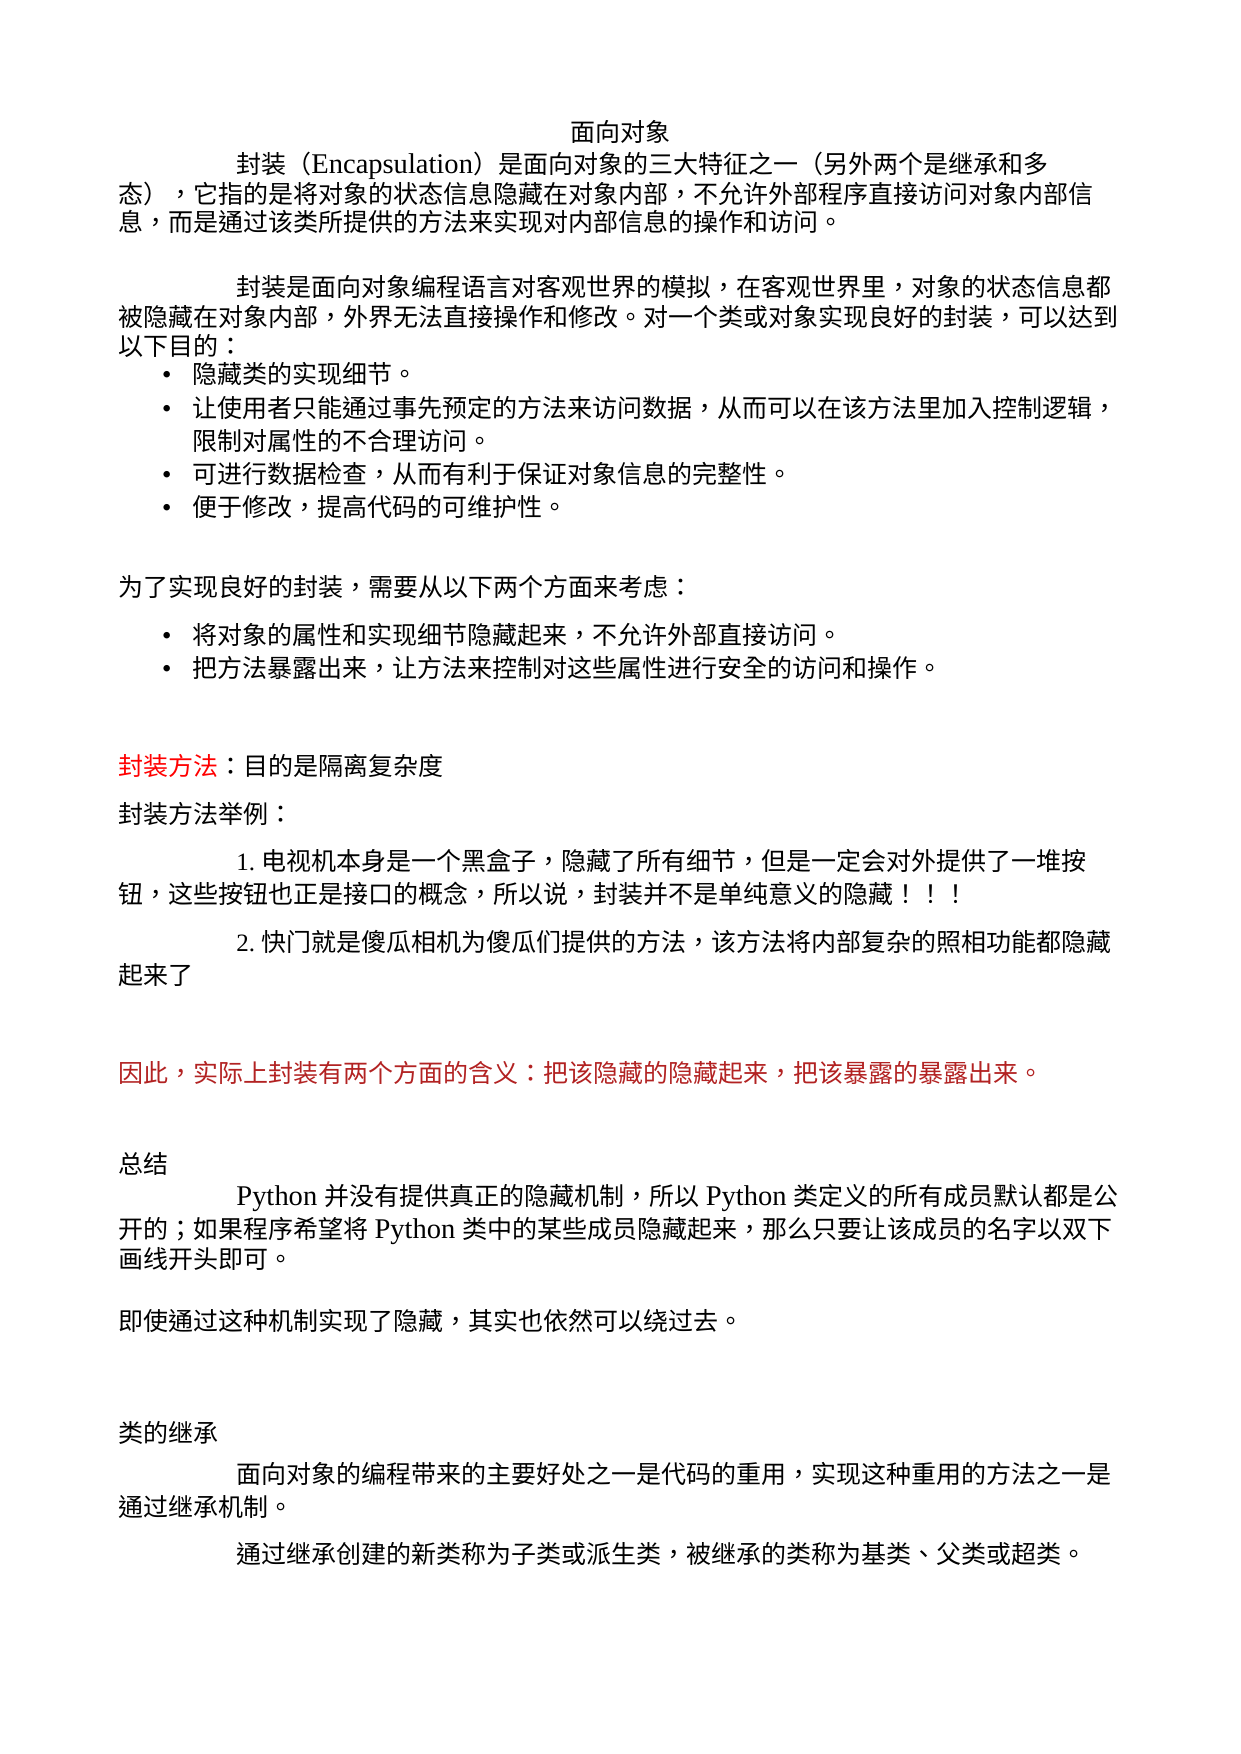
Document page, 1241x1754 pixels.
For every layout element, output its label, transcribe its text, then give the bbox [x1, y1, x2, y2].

text 类的继承 [118, 1419, 1122, 1447]
list 隐藏类的实现细节。 [162, 361, 1122, 389]
list 将对象的属性和实现细节隐藏起来，不允许外部直接访问。 [162, 621, 1122, 650]
text Python 并没有提供真正的隐藏机制，所以 Python 类定义的所有成员默认都是公开的；如果程序希望将 Python 类中的某些成员隐藏起来，那么只要让该成员的名字以双下画线开头即可。 即使通过这种机制实现了隐藏，其实也依然可以绕过去。 [118, 1179, 1122, 1335]
list 把方法暴露出来，让方法来控制对这些属性进行安全的访问和操作。 [162, 654, 1122, 683]
text 封装（Encapsulation）是面向对象的三大特征之一（另外两个是继承和多态），它指的是将对象的状态信息隐藏在对象内部，不允许外部程序直接访问对象内部信息，而是通过该类所提供的方法来实现对内部信息的操作和访问。 封装是面向对象编程语言对客观世界的模拟，在客观世界里，对象的状态信息都被隐藏在对象内部，外界无法直接操作和修改。对一个类或对象实现良好的封装，可以达到以下目的： [118, 147, 1122, 361]
text 面向对象的编程带来的主要好处之一是代码的重用，实现这种重用的方法之一是通过继承机制。 [118, 1460, 1122, 1522]
list 让使用者只能通过事先预定的方法来访问数据，从而可以在该方法里加入控制逻辑，限制对属性的不合理访问。 [162, 394, 1122, 455]
text 为了实现良好的封装，需要从以下两个方面来考虑： [118, 540, 1122, 602]
text 面向对象 [118, 118, 1122, 147]
list 可进行数据检查，从而有利于保证对象信息的完整性。 [162, 460, 1122, 488]
list 便于修改，提高代码的可维护性。 [162, 493, 1122, 521]
text 通过继承创建的新类称为子类或派生类，被继承的类称为基类、父类或超类。 [118, 1541, 1122, 1569]
text 因此，实际上封装有两个方面的含义：把该隐藏的隐藏起来，把该暴露的暴露出来。 [118, 1059, 1122, 1088]
text 2. 快门就是傻瓜相机为傻瓜们提供的方法，该方法将内部复杂的照相功能都隐藏起来了 [118, 928, 1122, 990]
text 总结 [118, 1150, 1122, 1179]
text 封装方法：目的是隔离复杂度 [118, 752, 1122, 781]
text 1. 电视机本身是一个黑盒子，隐藏了所有细节，但是一定会对外提供了一堆按钮，这些按钮也正是接口的概念，所以说，封装并不是单纯意义的隐藏！！！ [118, 847, 1122, 909]
text 封装方法举例： [118, 800, 1122, 828]
